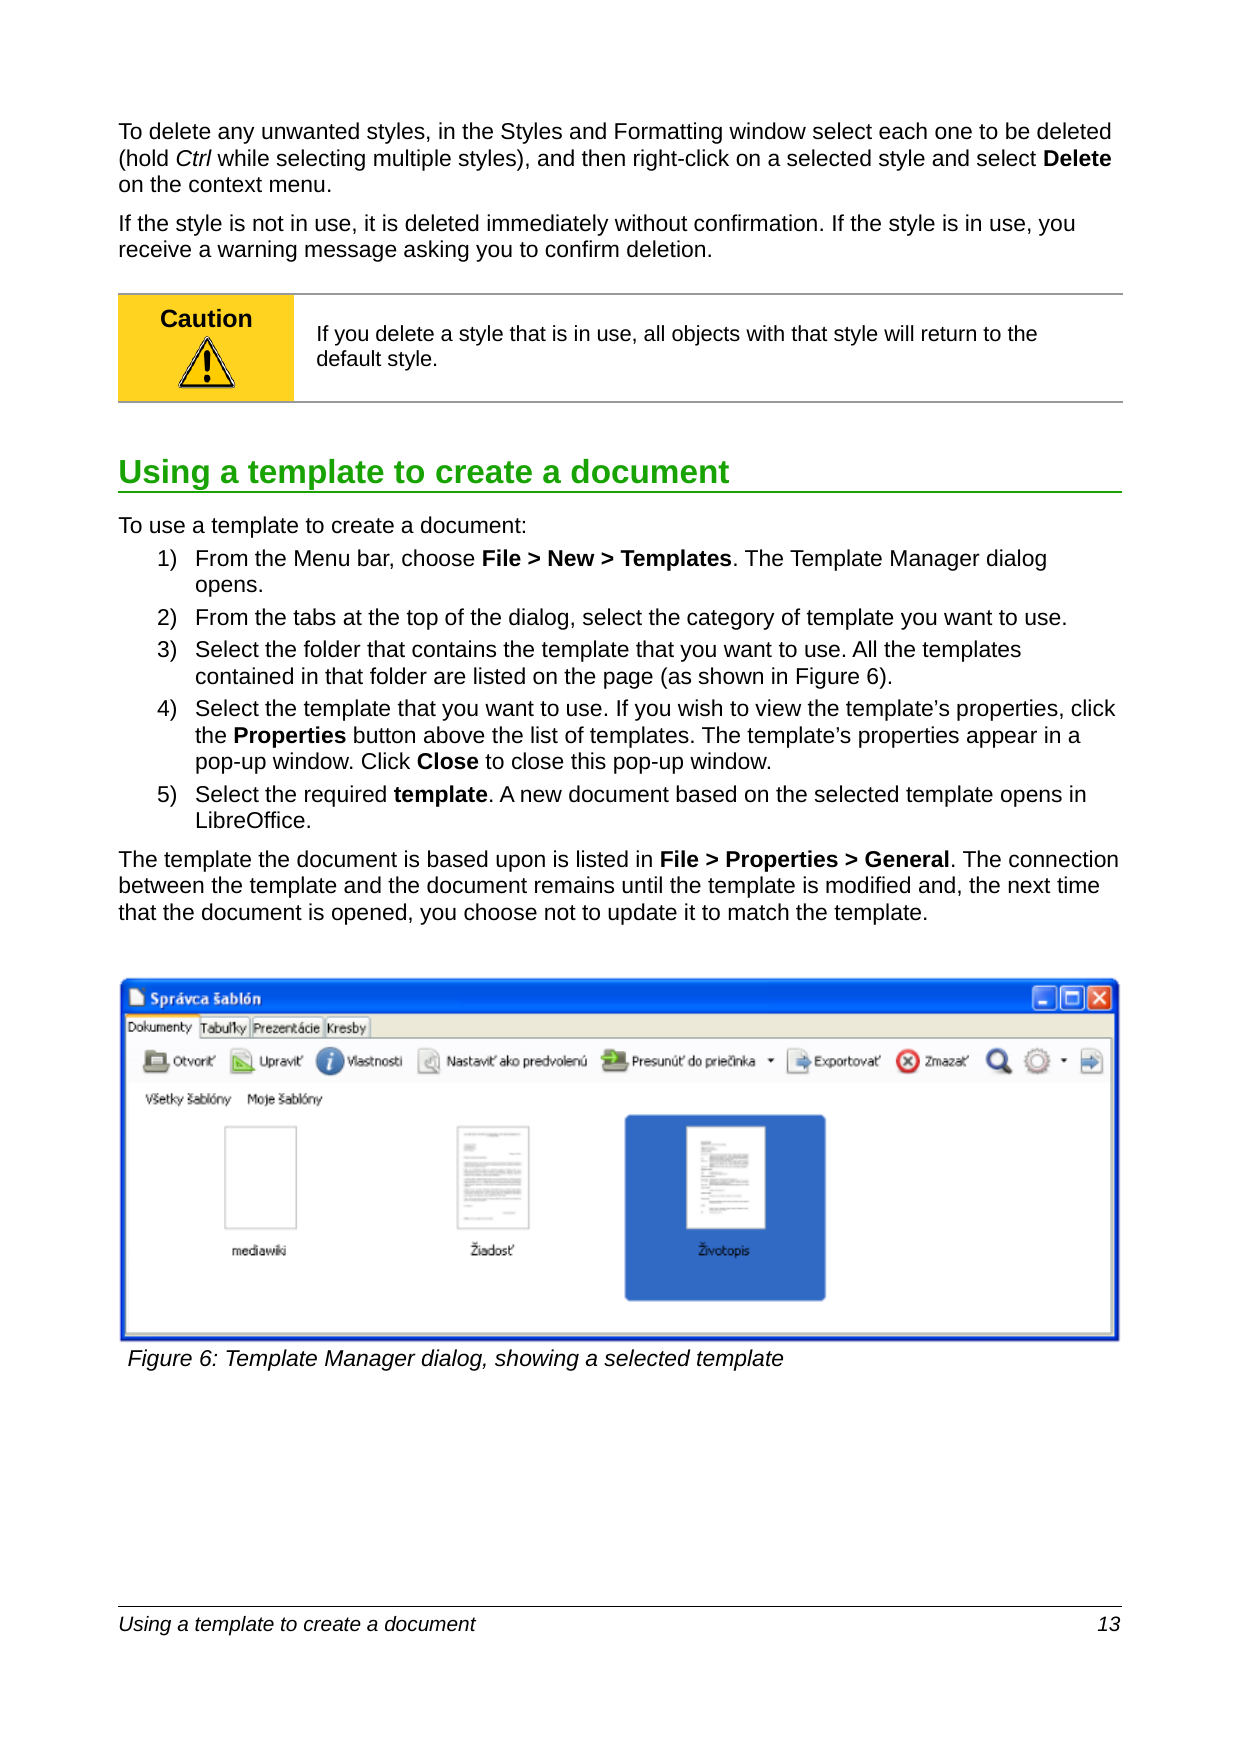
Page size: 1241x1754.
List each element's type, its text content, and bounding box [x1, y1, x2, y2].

subtitle Using a template to create a document [118, 452, 1122, 491]
text To delete any unwanted styles, in the Styles and Formatting window select each one to be deleted (hold Ctrl while selecting multiple styles), and then right-click on a selected style and select Delete on the context menu. [118, 118, 1122, 197]
table_header If you delete a style that is in use, all objects with that style will return to the default style. [295, 295, 1123, 401]
text Figure 6: Template Manager dialog, showing a selected template [127, 1345, 1113, 1371]
picture [174, 332, 239, 392]
list Select the required template. A new document based on the selected template opens in LibreOffice. [177, 781, 1122, 833]
table_header Caution [118, 295, 294, 401]
list From the Menu bar, choose File > New > Templates. The Template Manager dialog opens. [177, 545, 1122, 597]
list Select the folder that contains the template that you want to use. All the templates contained in that folder are listed on the page (as shown in Figure 6). [177, 636, 1122, 689]
text The template the document is based upon is listed in File > Properties > General. The connection between the template and the document remains until the template is modified and, the next time that the document is opened, you choose not to update it to match the template. [118, 846, 1122, 925]
picture [118, 976, 1123, 1345]
list Select the template that you want to use. If you wish to view the template’s properties, click the Properties button above the list of templates. The template’s properties appear in a pop-up window. Click Close to close this pop-up window. [177, 695, 1122, 774]
list To use a template to create a document: [118, 512, 1122, 538]
text If the style is not in use, it is deleted immediately without confirmation. If the style is in use, you receive a warning message asking you to confirm deletion. [118, 210, 1122, 262]
list From the tabs at the top of the dialog, select the category of template you want to use. [177, 604, 1122, 630]
